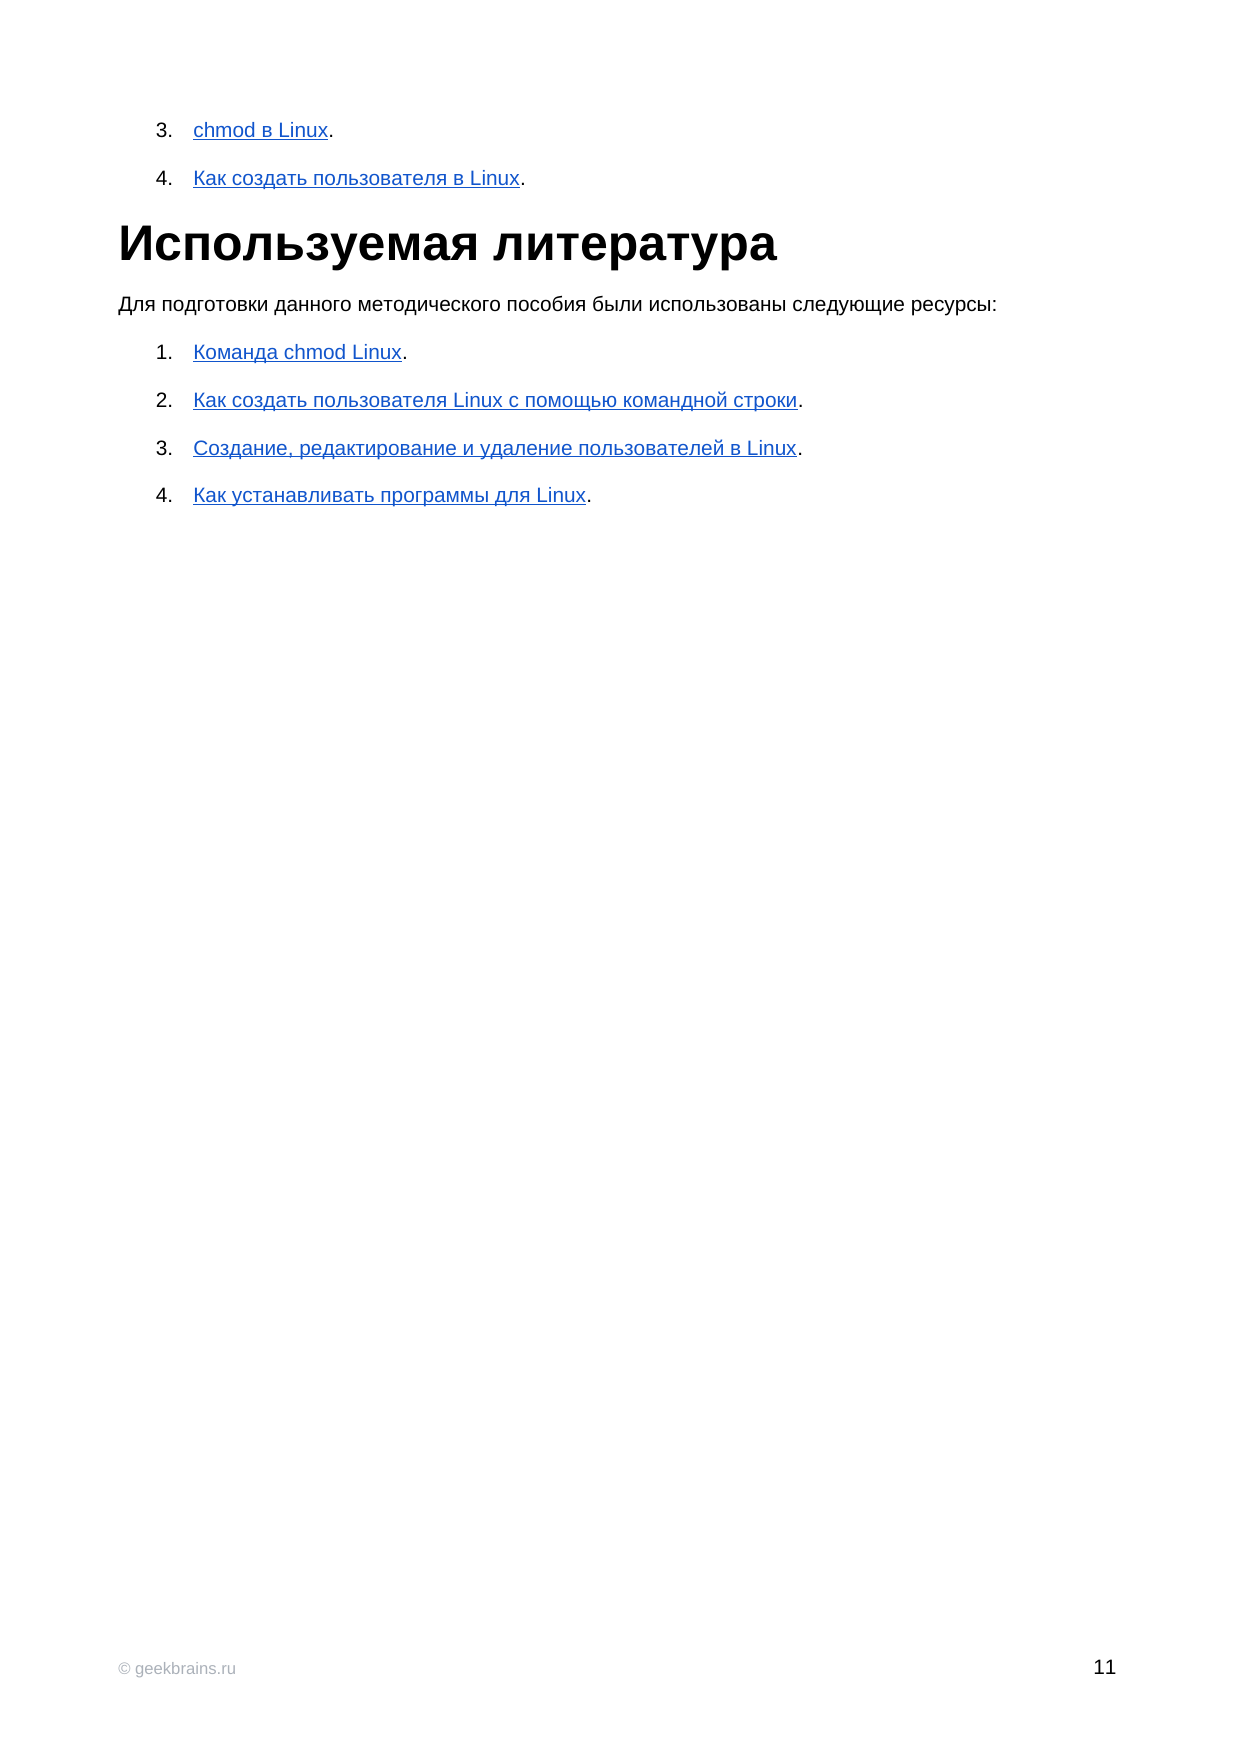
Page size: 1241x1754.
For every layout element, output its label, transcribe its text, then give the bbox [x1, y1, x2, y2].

list Создание, редактирование и удаление пользователей в Linux. [156, 435, 1122, 459]
list chmod в Linux. [156, 118, 1122, 142]
list Как устанавливать программы для Linux. [156, 483, 1122, 507]
list Как создать пользователя в Linux. [156, 166, 1122, 190]
text Для подготовки данного методического пособия были использованы следующие ресурсы: [118, 292, 1122, 316]
list Как создать пользователя Linux с помощью командной строки. [156, 388, 1122, 412]
subtitle Используемая литература [118, 214, 1122, 271]
list Команда chmod Linux. [156, 340, 1122, 364]
